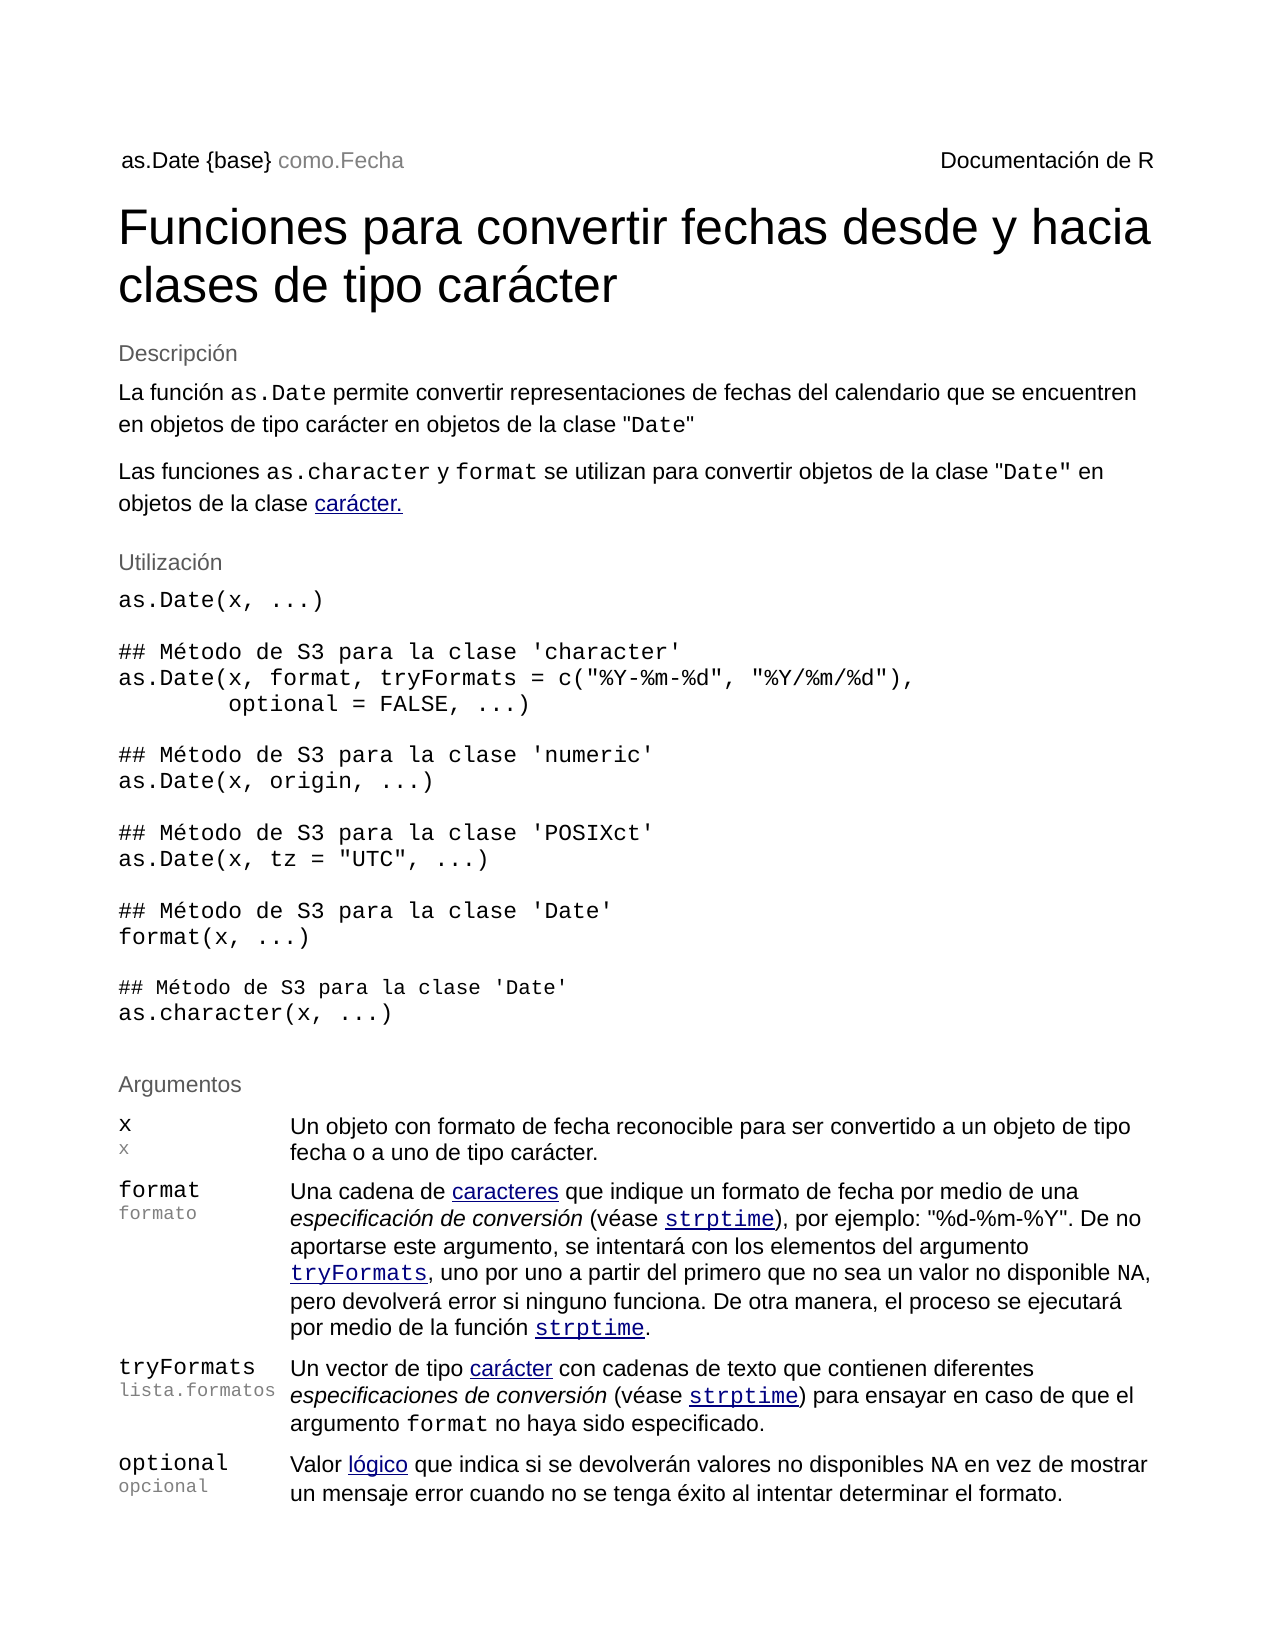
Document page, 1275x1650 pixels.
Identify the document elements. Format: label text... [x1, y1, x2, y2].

text ## Método de S3 para la clase 'character' [118, 640, 1157, 666]
text as.Date(x, origin, ...) [118, 770, 1157, 796]
table_header Documentación de R [595, 145, 1157, 177]
table_header as.Date {base} como.Fecha [118, 145, 595, 177]
text Las funciones as.character y format se utilizan para convertir objetos de la clase "Date" en objetos de la clase carácter. [118, 458, 1157, 516]
subtitle Argumentos [118, 1071, 1157, 1097]
text ## Método de S3 para la clase 'POSIXct' [118, 822, 1157, 847]
table_cell format formato [118, 1175, 287, 1352]
text ## Método de S3 para la clase 'numeric' [118, 744, 1157, 770]
subtitle Utilización [118, 549, 1157, 576]
text La función as.Date permite convertir representaciones de fechas del calendario que se encuentren en objetos de tipo carácter en objetos de la clase "Date" [118, 378, 1157, 439]
text as.Date(x, format, tryFormats = c("%Y-%m-%d", "%Y/%m/%d"), [118, 666, 1157, 692]
table_cell Un vector de tipo carácter con cadenas de texto que contienen diferentes especificaciones de conversión (véase strptime) para ensayar en caso de que el argumento format no haya sido especificado. [287, 1352, 1157, 1448]
table_cell Valor lógico que indica si se devolverán valores no disponibles NA en vez de mostrar un mensaje error cuando no se tenga éxito al intentar determinar el formato. [287, 1448, 1157, 1516]
table_cell Una cadena de caracteres que indique un formato de fecha por medio de una especificación de conversión (véase strptime), por ejemplo: "%d-%m-%Y". De no aportarse este argumento, se intentará con los elementos del argumento tryFormats, uno por uno a partir del primero que no sea un valor no disponible NA, pero devolverá error si ninguno funciona. De otra manera, el proceso se ejecutará por medio de la función strptime. [287, 1175, 1157, 1352]
table_header Un objeto con formato de fecha reconocible para ser convertido a un objeto de tipo fecha o a uno de tipo carácter. [287, 1110, 1157, 1175]
text ## Método de S3 para la clase 'Date' [118, 899, 1157, 925]
text as.Date(x, ...) [118, 588, 1157, 614]
text format(x, ...) [118, 925, 1157, 951]
text as.Date(x, tz = "UTC", ...) [118, 847, 1157, 873]
subtitle Funciones para convertir fechas desde y hacia clases de tipo carácter [118, 197, 1157, 312]
subtitle Descripción [118, 339, 1157, 366]
table_cell optional opcional [118, 1448, 287, 1516]
text optional = FALSE, ...) [118, 692, 1157, 718]
text as.character(x, ...) [118, 1001, 1157, 1027]
text ## Método de S3 para la clase 'Date' [118, 977, 1157, 1001]
table_cell tryFormats lista.formatos [118, 1352, 287, 1448]
table_header x x [118, 1110, 287, 1175]
